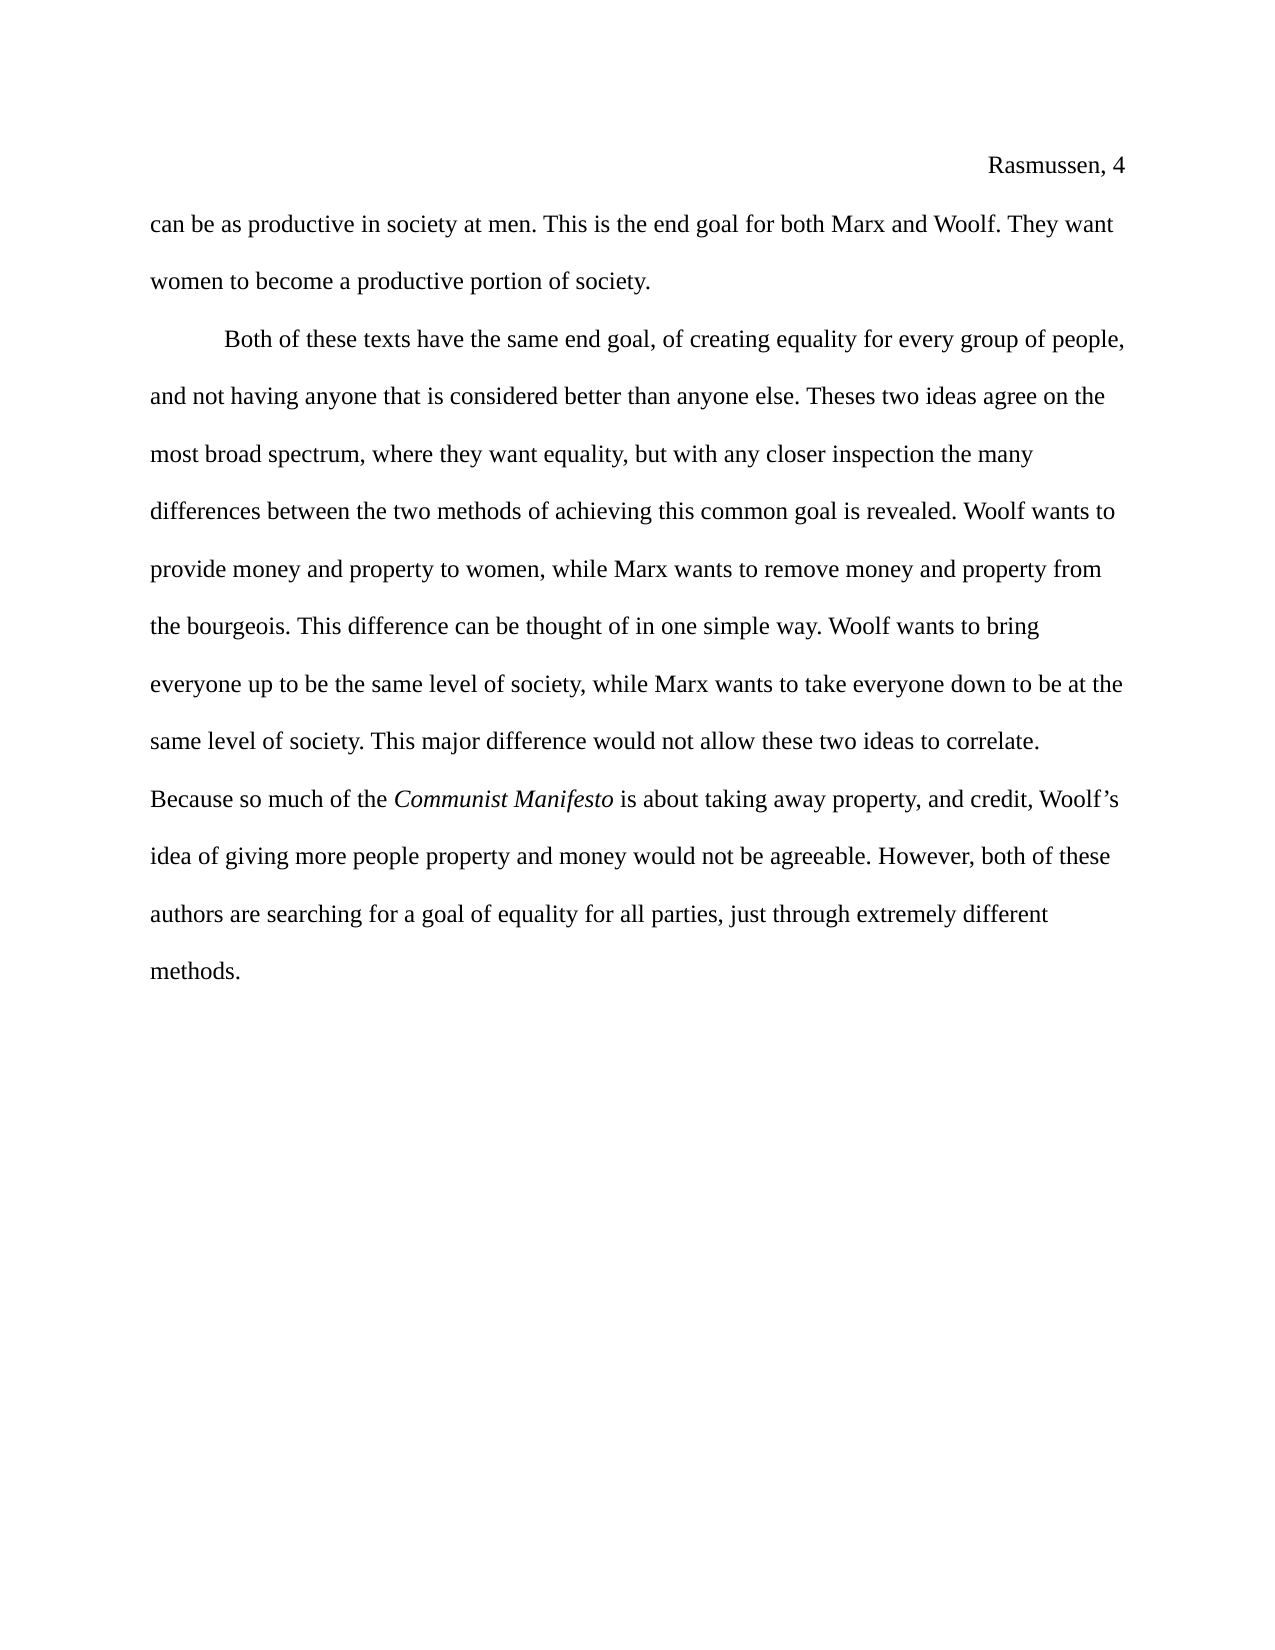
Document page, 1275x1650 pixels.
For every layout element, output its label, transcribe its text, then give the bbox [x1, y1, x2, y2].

text Both of these texts have the same end goal, of creating equality for every group of people, and not having anyone that is considered better than anyone else. Theses two ideas agree on the most broad spectrum, where they want equality, but with any closer inspection the many differences between the two methods of achieving this common goal is revealed. Woolf wants to provide money and property to women, while Marx wants to remove money and property from the bourgeois. This difference can be thought of in one simple way. Woolf wants to bring everyone up to be the same level of society, while Marx wants to take everyone down to be at the same level of society. This major difference would not allow these two ideas to correlate. Because so much of the Communist Manifesto is about taking away property, and credit, Woolf’s idea of giving more people property and money would not be agreeable. However, both of these authors are searching for a goal of equality for all parties, just through extremely different methods. [150, 324, 1125, 985]
text can be as productive in society at men. This is the end goal for both Marx and Woolf. They want women to become a productive portion of society. [150, 209, 1125, 295]
